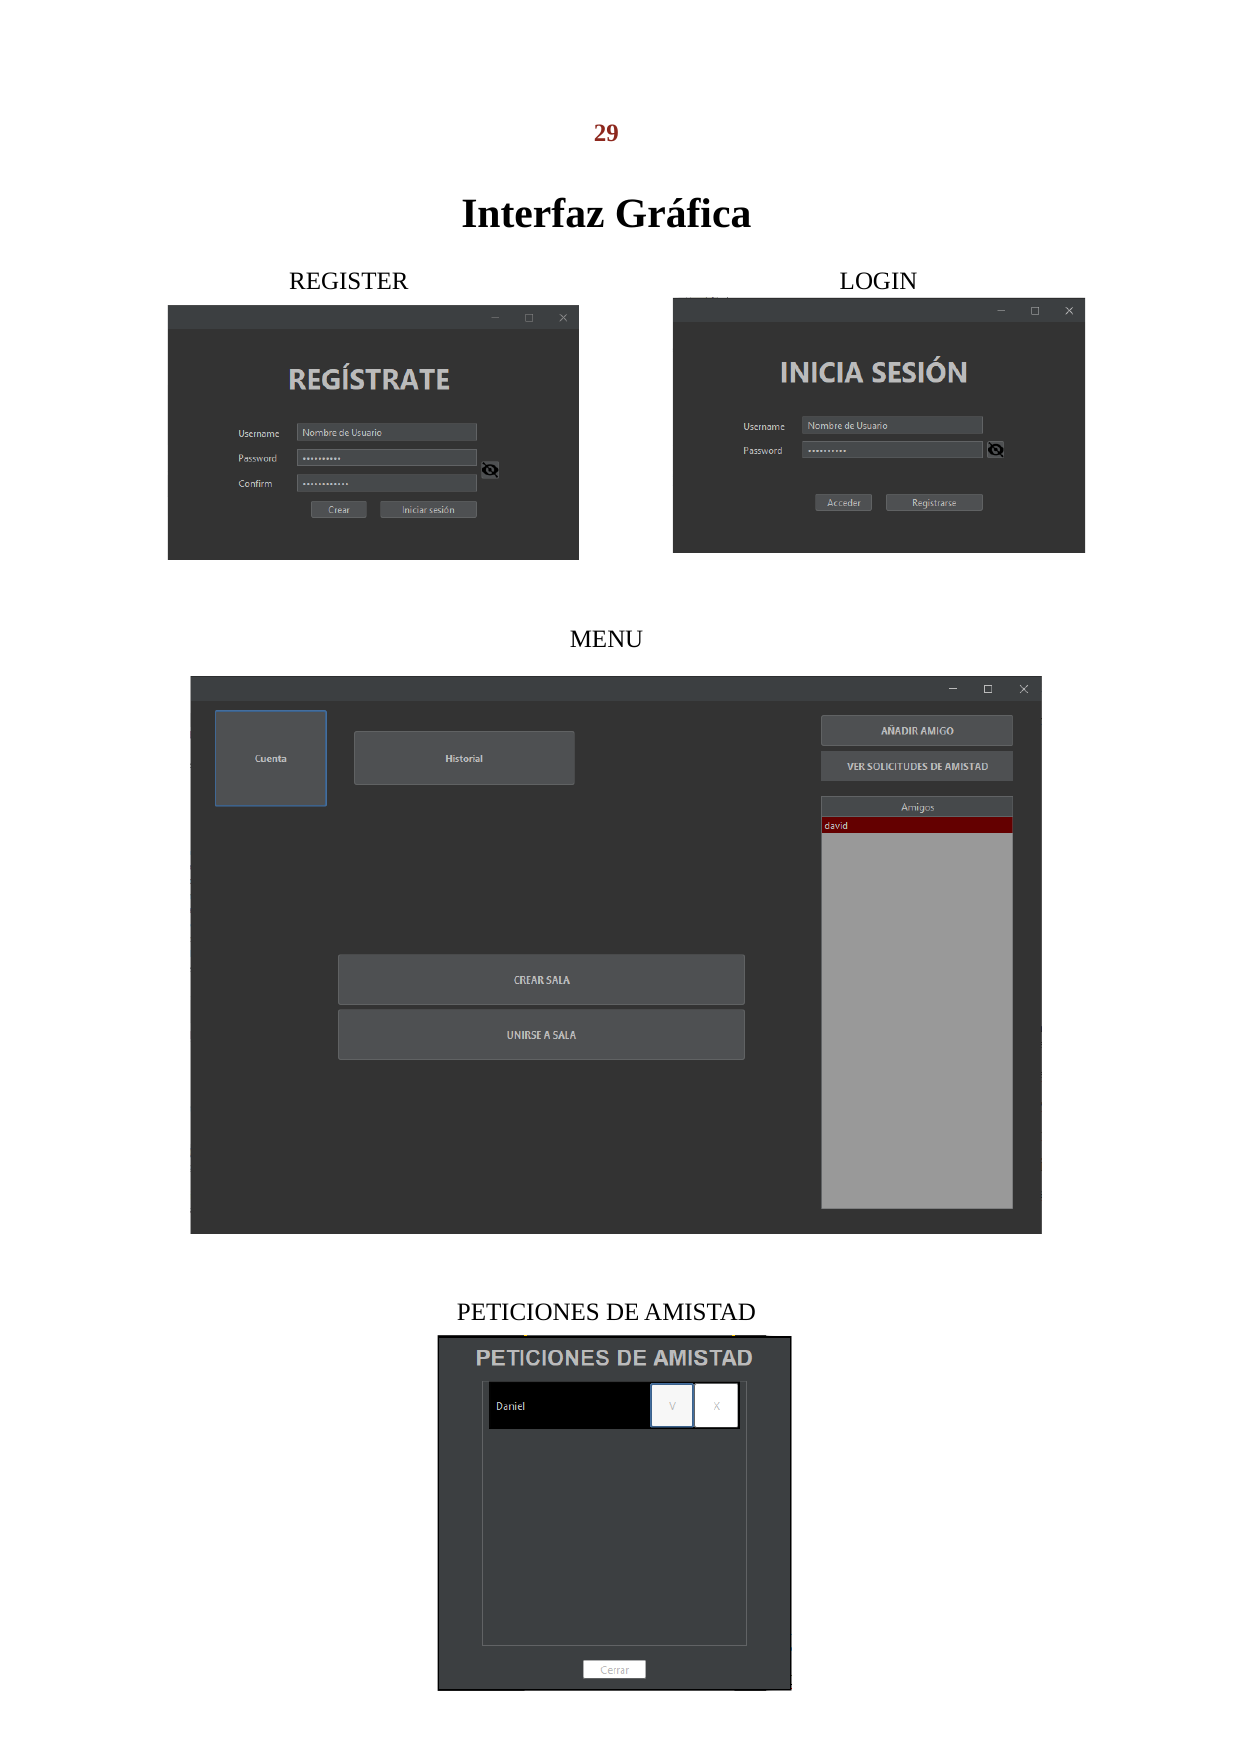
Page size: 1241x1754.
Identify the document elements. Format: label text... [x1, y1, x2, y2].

picture [190, 676, 1042, 1234]
text Interfaz Gráfica [135, 188, 1077, 236]
text REGISTER LOGIN [135, 266, 1077, 294]
text MENU [135, 624, 1077, 653]
text PETICIONES DE AMISTAD [135, 1297, 1077, 1326]
picture [437, 1335, 792, 1691]
picture [167, 305, 579, 560]
picture [672, 297, 1085, 553]
